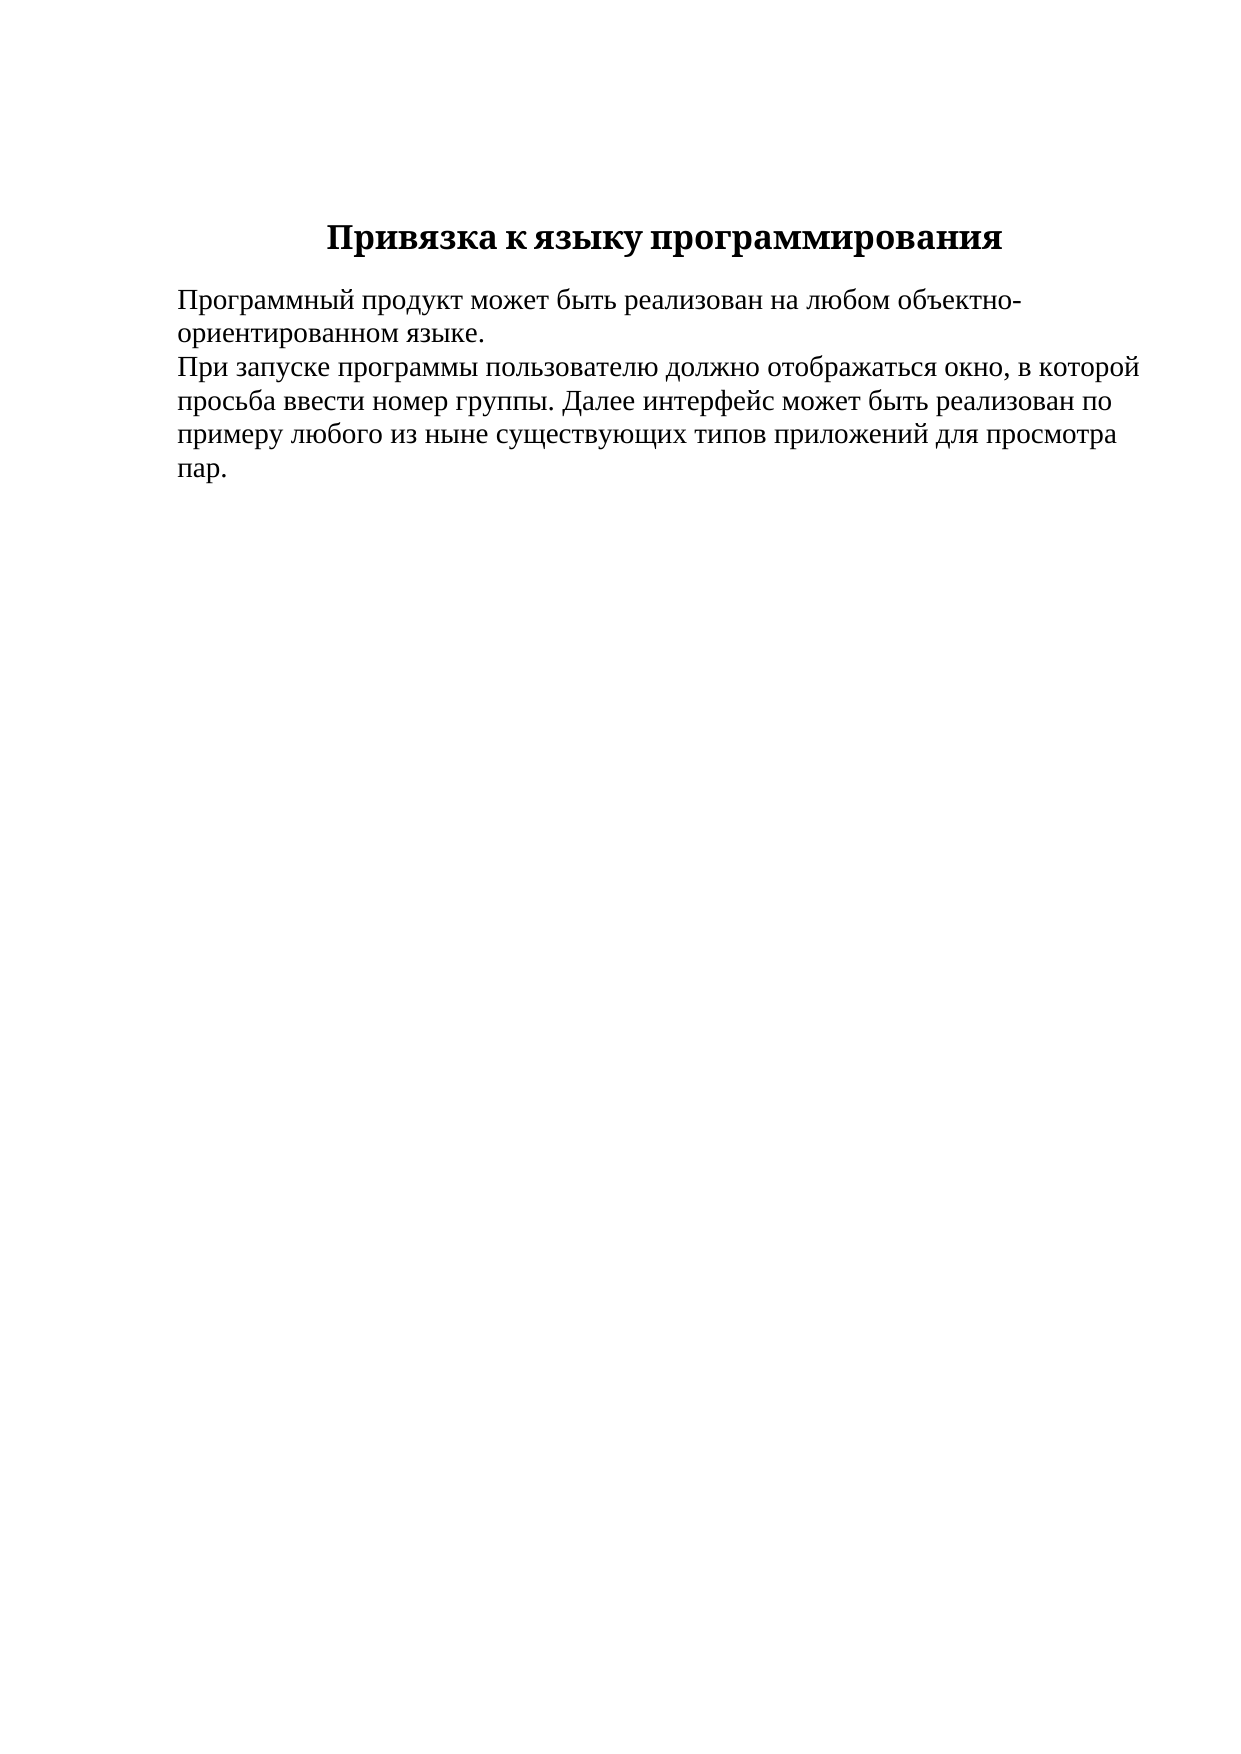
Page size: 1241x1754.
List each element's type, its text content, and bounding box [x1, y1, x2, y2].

text Программный продукт может быть реализован на любом объектно-ориентированном языке. [177, 282, 1152, 349]
text Привязка к языку программирования [150, 219, 1179, 258]
text При запуске программы пользователю должно отображаться окно, в которой просьба ввести номер группы. Далее интерфейс может быть реализован по примеру любого из ныне существующих типов приложений для просмотра пар. [177, 349, 1152, 483]
